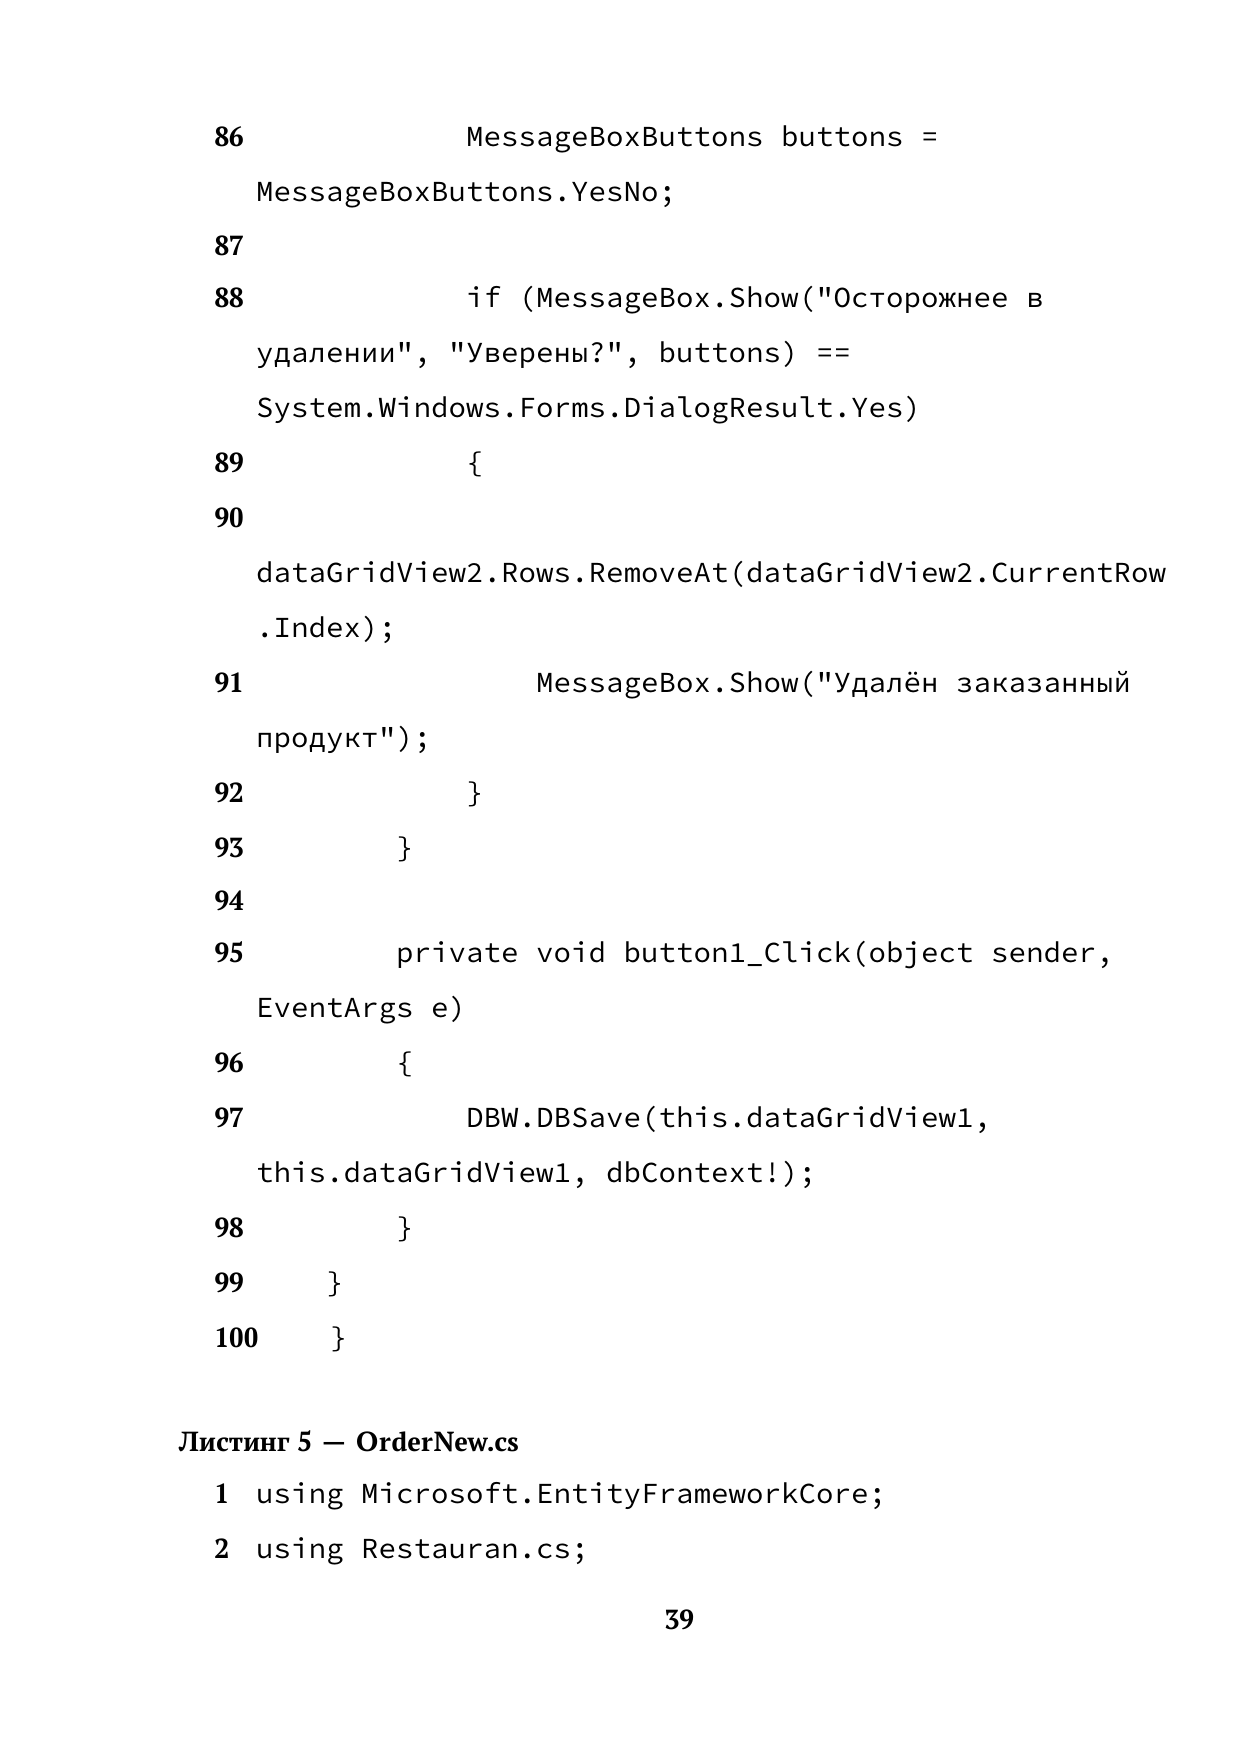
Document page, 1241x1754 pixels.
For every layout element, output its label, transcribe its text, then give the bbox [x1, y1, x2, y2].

list dataGridView2.Rows.RemoveAt(dataGridView2.CurrentRow.Index); [214, 498, 1181, 645]
list } [214, 773, 1181, 810]
list private void button1_Click(object sender, EventArgs e) [214, 934, 1181, 1025]
list MessageBoxButtons buttons = MessageBoxButtons.YesNo; [214, 118, 1181, 210]
list { [214, 1044, 1181, 1080]
list using Restauran.cs; [214, 1529, 1181, 1566]
list MessageBox.Show("Удалён заказанный продукт"); [214, 663, 1181, 755]
list { [214, 443, 1181, 480]
text Листинг 5 — OrderNew.cs [177, 1424, 1181, 1458]
list using Microsoft.EntityFrameworkCore; [214, 1474, 1181, 1511]
list DBW.DBSave(this.dataGridView1, this.dataGridView1, dbContext!); [214, 1099, 1181, 1190]
list } [214, 1209, 1181, 1245]
list } [214, 1319, 1181, 1355]
list } [214, 1264, 1181, 1300]
list } [214, 828, 1181, 865]
list if (MessageBox.Show("Осторожнее в удалении", "Уверены?", buttons) == System.Windows.Forms.DialogResult.Yes) [214, 278, 1181, 425]
